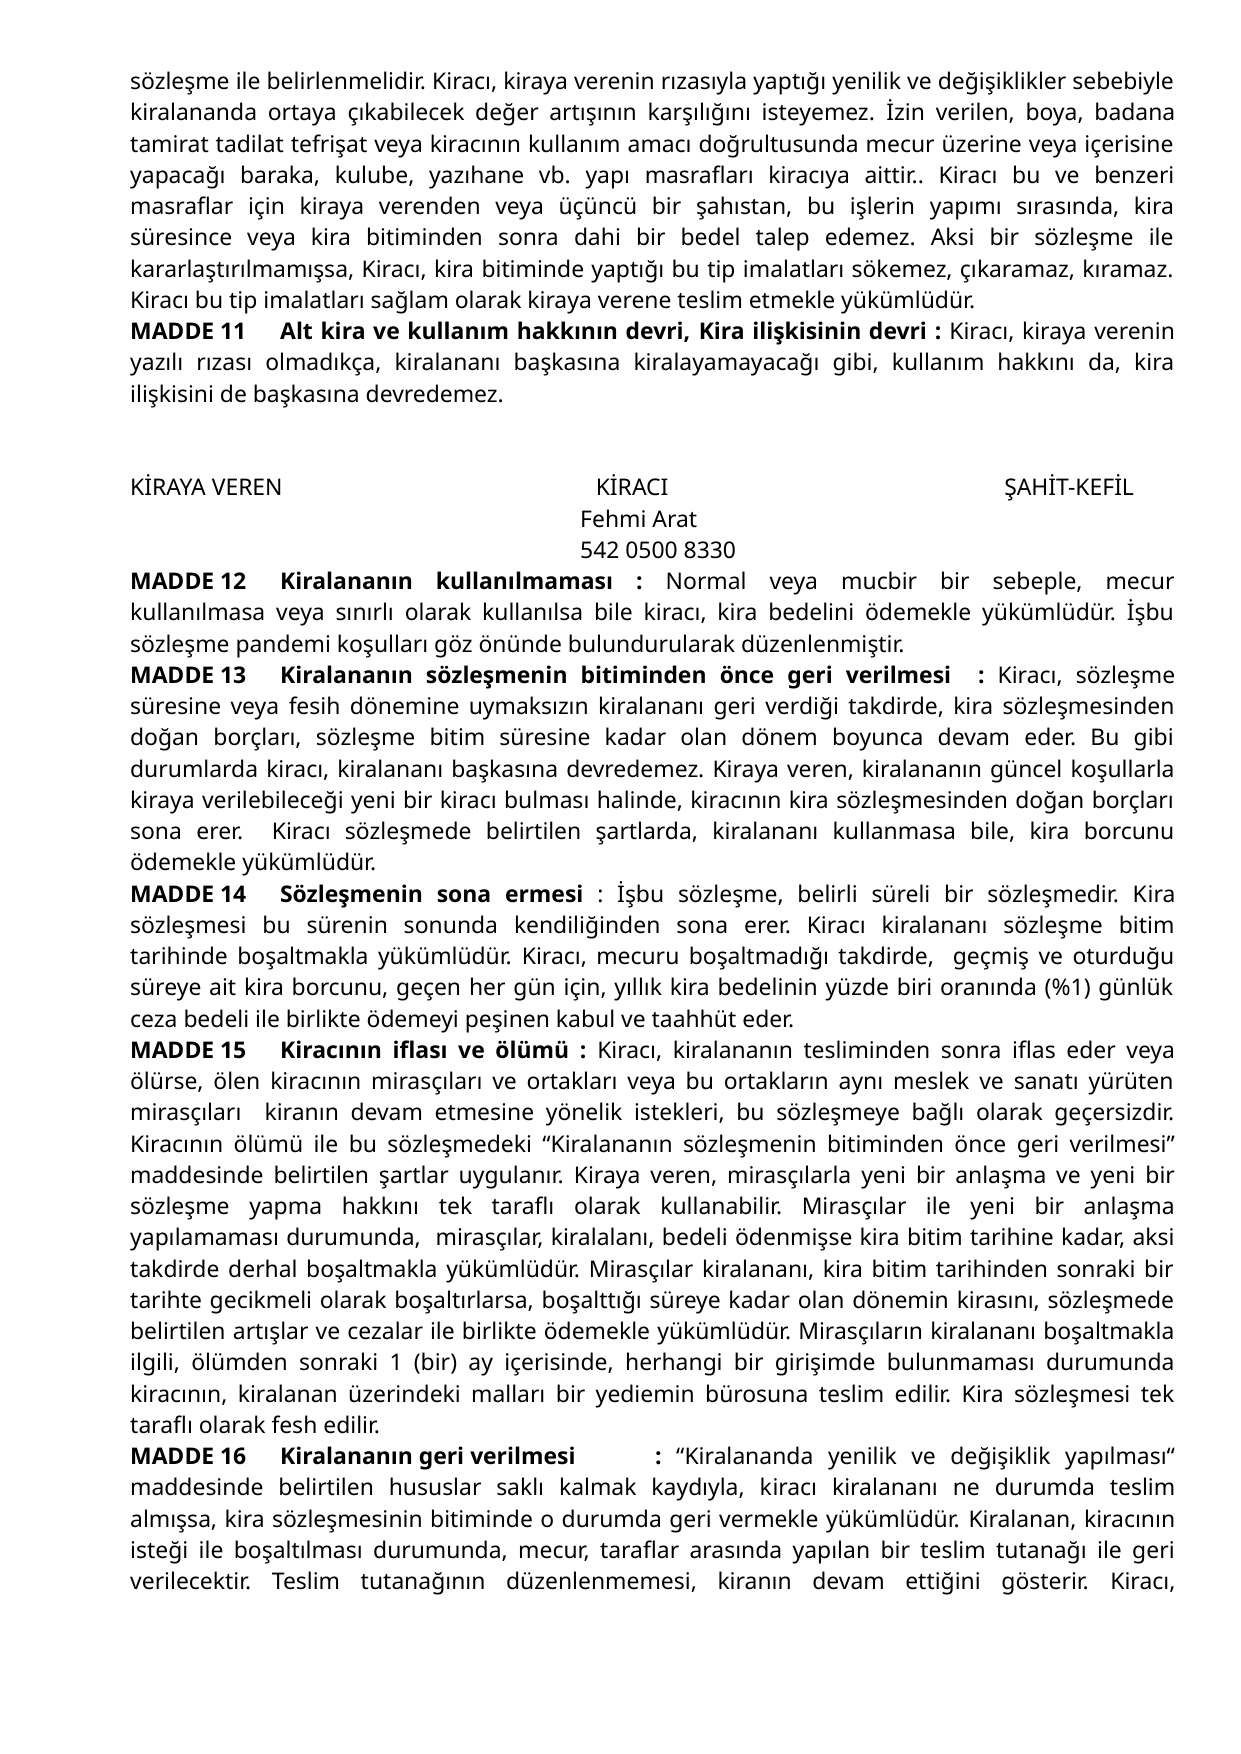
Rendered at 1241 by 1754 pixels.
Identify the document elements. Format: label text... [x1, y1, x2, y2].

text MADDE 12 Kiralananın kullanılmaması : Normal veya mucbir bir sebeple, mecur kullanılmasa veya sınırlı olarak kullanılsa bile kiracı, kira bedelini ödemekle yükümlüdür. İşbu sözleşme pandemi koşulları göz önünde bulundurularak düzenlenmiştir. [130, 565, 1175, 659]
text KİRAYA VEREN KİRACI ŞAHİT-KEFİL [130, 471, 1175, 502]
text Fehmi Arat 542 0500 8330 [130, 502, 1175, 565]
text MADDE 14 Sözleşmenin sona ermesi : İşbu sözleşme, belirli süreli bir sözleşmedir. Kira sözleşmesi bu sürenin sonunda kendiliğinden sona erer. Kiracı kiralananı sözleşme bitim tarihinde boşaltmakla yükümlüdür. Kiracı, mecuru boşaltmadığı takdirde, geçmiş ve oturduğu süreye ait kira borcunu, geçen her gün için, yıllık kira bedelinin yüzde biri oranında (%1) günlük ceza bedeli ile birlikte ödemeyi peşinen kabul ve taahhüt eder. [130, 877, 1175, 1034]
text sözleşme ile belirlenmelidir. Kiracı, kiraya verenin rızasıyla yaptığı yenilik ve değişiklikler sebebiyle kiralananda ortaya çıkabilecek değer artışının karşılığını isteyemez. İzin verilen, boya, badana tamirat tadilat tefrişat veya kiracının kullanım amacı doğrultusunda mecur üzerine veya içerisine yapacağı baraka, kulube, yazıhane vb. yapı masrafları kiracıya aittir.. Kiracı bu ve benzeri masraflar için kiraya verenden veya üçüncü bir şahıstan, bu işlerin yapımı sırasında, kira süresince veya kira bitiminden sonra dahi bir bedel talep edemez. Aksi bir sözleşme ile kararlaştırılmamışsa, Kiracı, kira bitiminde yaptığı bu tip imalatları sökemez, çıkaramaz, kıramaz. Kiracı bu tip imalatları sağlam olarak kiraya verene teslim etmekle yükümlüdür. [130, 65, 1175, 315]
text MADDE 16 Kiralananın geri verilmesi : “Kiralananda yenilik ve değişiklik yapılması“ maddesinde belirtilen hususlar saklı kalmak kaydıyla, kiracı kiralananı ne durumda teslim almışsa, kira sözleşmesinin bitiminde o durumda geri vermekle yükümlüdür. Kiralanan, kiracının isteği ile boşaltılması durumunda, mecur, taraflar arasında yapılan bir teslim tutanağı ile geri verilecektir. Teslim tutanağının düzenlenmemesi, kiranın devam ettiğini gösterir. Kiracı, [130, 1440, 1175, 1596]
text MADDE 13 Kiralananın sözleşmenin bitiminden önce geri verilmesi : Kiracı, sözleşme süresine veya fesih dönemine uymaksızın kiralananı geri verdiği takdirde, kira sözleşmesinden doğan borçları, sözleşme bitim süresine kadar olan dönem boyunca devam eder. Bu gibi durumlarda kiracı, kiralananı başkasına devredemez. Kiraya veren, kiralananın güncel koşullarla kiraya verilebileceği yeni bir kiracı bulması halinde, kiracının kira sözleşmesinden doğan borçları sona erer. Kiracı sözleşmede belirtilen şartlarda, kiralananı kullanmasa bile, kira borcunu ödemekle yükümlüdür. [130, 659, 1175, 877]
text MADDE 11 Alt kira ve kullanım hakkının devri, Kira ilişkisinin devri : Kiracı, kiraya verenin yazılı rızası olmadıkça, kiralananı başkasına kiralayamayacağı gibi, kullanım hakkını da, kira ilişkisini de başkasına devredemez. [130, 315, 1175, 409]
text MADDE 15 Kiracının iflası ve ölümü : Kiracı, kiralananın tesliminden sonra iflas eder veya ölürse, ölen kiracının mirasçıları ve ortakları veya bu ortakların aynı meslek ve sanatı yürüten mirasçıları kiranın devam etmesine yönelik istekleri, bu sözleşmeye bağlı olarak geçersizdir. Kiracının ölümü ile bu sözleşmedeki “Kiralananın sözleşmenin bitiminden önce geri verilmesi” maddesinde belirtilen şartlar uygulanır. Kiraya veren, mirasçılarla yeni bir anlaşma ve yeni bir sözleşme yapma hakkını tek taraflı olarak kullanabilir. Mirasçılar ile yeni bir anlaşma yapılamaması durumunda, mirasçılar, kiralalanı, bedeli ödenmişse kira bitim tarihine kadar, aksi takdirde derhal boşaltmakla yükümlüdür. Mirasçılar kiralananı, kira bitim tarihinden sonraki bir tarihte gecikmeli olarak boşaltırlarsa, boşalttığı süreye kadar olan dönemin kirasını, sözleşmede belirtilen artışlar ve cezalar ile birlikte ödemekle yükümlüdür. Mirasçıların kiralananı boşaltmakla ilgili, ölümden sonraki 1 (bir) ay içerisinde, herhangi bir girişimde bulunmaması durumunda kiracının, kiralanan üzerindeki malları bir yediemin bürosuna teslim edilir. Kira sözleşmesi tek taraflı olarak fesh edilir. [130, 1034, 1175, 1440]
